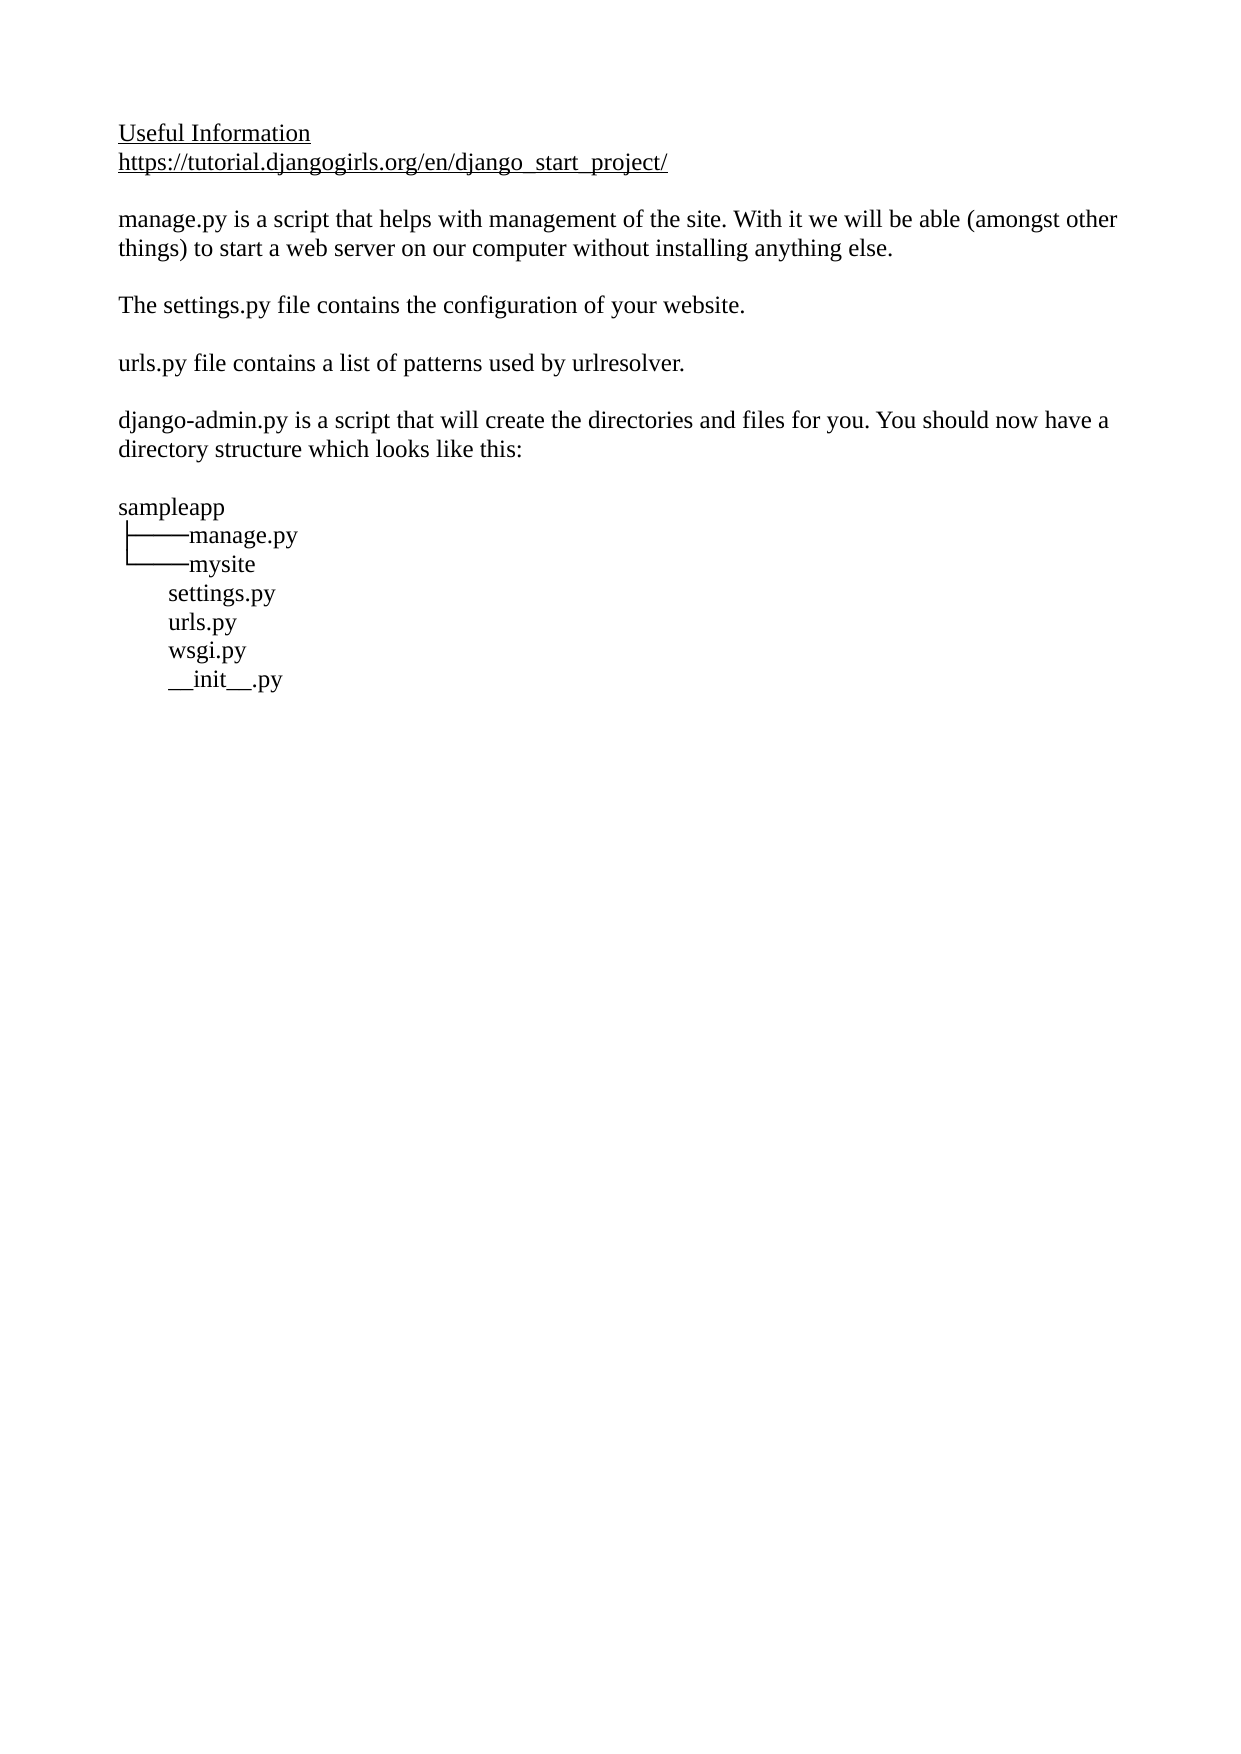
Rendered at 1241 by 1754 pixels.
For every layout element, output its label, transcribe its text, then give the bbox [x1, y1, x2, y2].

text Useful Information [118, 118, 1122, 147]
text └───mysite [118, 549, 1122, 578]
text https://tutorial.djangogirls.org/en/django_start_project/ [118, 147, 1122, 176]
text wsgi.py [118, 636, 1122, 664]
text urls.py file contains a list of patterns used by urlresolver. [118, 348, 1122, 377]
text The settings.py file contains the configuration of your website. [118, 291, 1122, 319]
text ├───manage.py [128, 521, 1122, 549]
text settings.py [118, 578, 1122, 607]
text urls.py [118, 607, 1122, 636]
text __init__.py [118, 664, 1122, 693]
text django-admin.py is a script that will create the directories and files for you. You should now have a directory structure which looks like this: [118, 406, 1122, 463]
text sampleapp [118, 492, 1122, 521]
text manage.py is a script that helps with management of the site. With it we will be able (amongst other things) to start a web server on our computer without installing anything else. [118, 204, 1122, 262]
